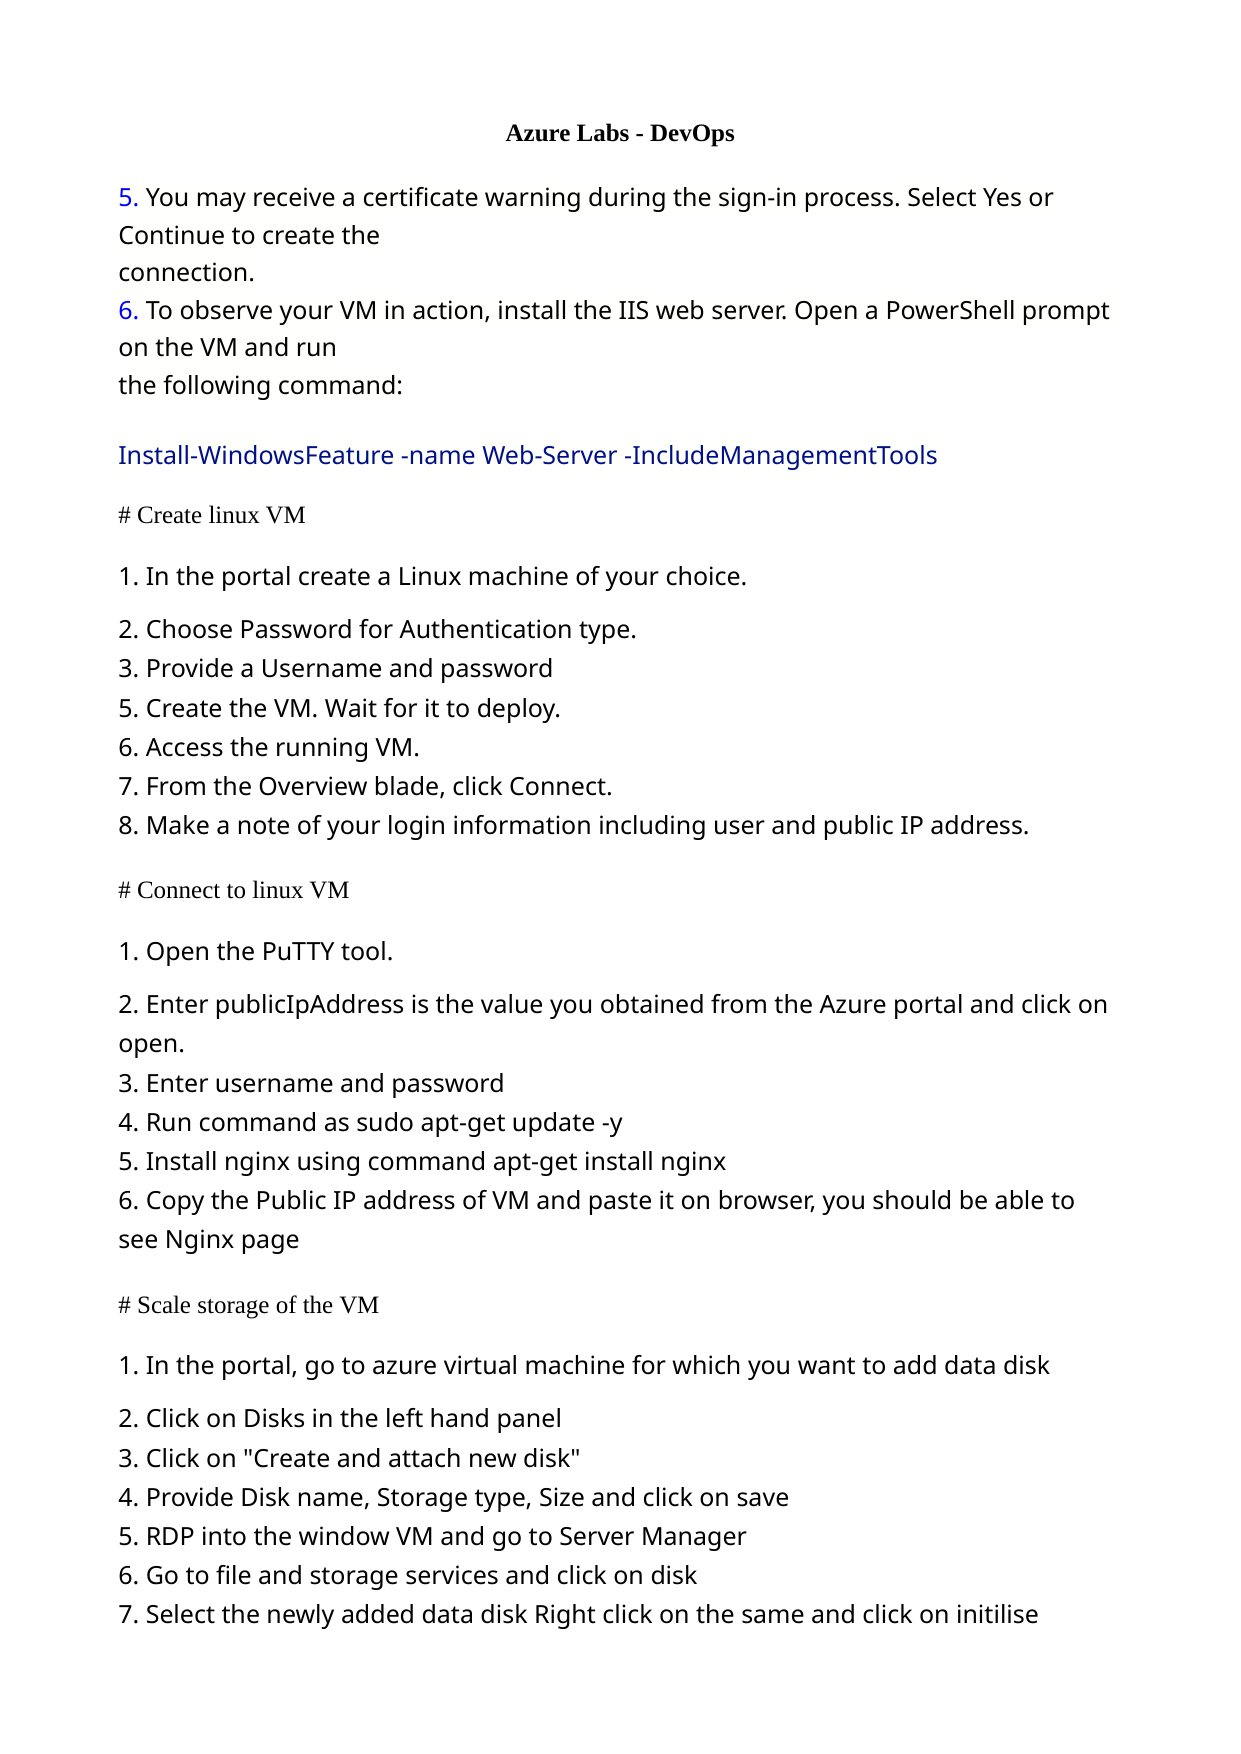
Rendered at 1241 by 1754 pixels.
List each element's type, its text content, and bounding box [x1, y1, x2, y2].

text 4. Run command as sudo apt-get update -y [118, 1104, 1122, 1138]
text connection. [118, 251, 1122, 289]
text 6. Copy the Public IP address of VM and paste it on browser, you should be able to see Nginx page [118, 1183, 1122, 1256]
text # Connect to linux VM [118, 876, 1122, 904]
text 3. Enter username and password [118, 1065, 1122, 1099]
text # Create linux VM [118, 501, 1122, 529]
text 2. Choose Password for Authentication type. [118, 612, 1122, 646]
text 5. Install nginx using command apt-get install nginx [118, 1143, 1122, 1178]
text 6. To observe your VM in action, install the IIS web server. Open a PowerShell prompt on the VM and run [118, 289, 1122, 364]
text 5. RDP into the window VM and go to Server Manager [118, 1518, 1122, 1553]
text 5. You may receive a certificate warning during the sign-in process. Select Yes or Continue to create the [118, 176, 1122, 251]
text Install-WindowsFeature -name Web-Server -IncludeManagementTools [118, 434, 1122, 472]
text 7. From the Overview blade, click Connect. [118, 768, 1122, 803]
text 3. Provide a Username and password [118, 651, 1122, 685]
text 4. Provide Disk name, Storage type, Size and click on save [118, 1479, 1122, 1513]
text 2. Click on Disks in the left hand panel [118, 1401, 1122, 1435]
text 6. Access the running VM. [118, 729, 1122, 763]
text 8. Make a note of your login information including user and public IP address. [118, 808, 1122, 842]
text 3. Click on "Create and attach new disk" [118, 1440, 1122, 1474]
text the following command: [118, 364, 1122, 401]
text # Scale storage of the VM [118, 1290, 1122, 1318]
text 6. Go to file and storage services and click on disk [118, 1558, 1122, 1592]
text 2. Enter publicIpAddress is the value you obtained from the Azure portal and click on open. [118, 987, 1122, 1060]
text 5. Create the VM. Wait for it to deploy. [118, 690, 1122, 724]
text 1. In the portal create a Linux machine of your choice. [118, 558, 1122, 592]
text 7. Select the newly added data disk Right click on the same and click on initilise [118, 1597, 1122, 1631]
text 1. Open the PuTTY tool. [118, 933, 1122, 967]
text 1. In the portal, go to azure virtual machine for which you want to add data disk [118, 1347, 1122, 1381]
